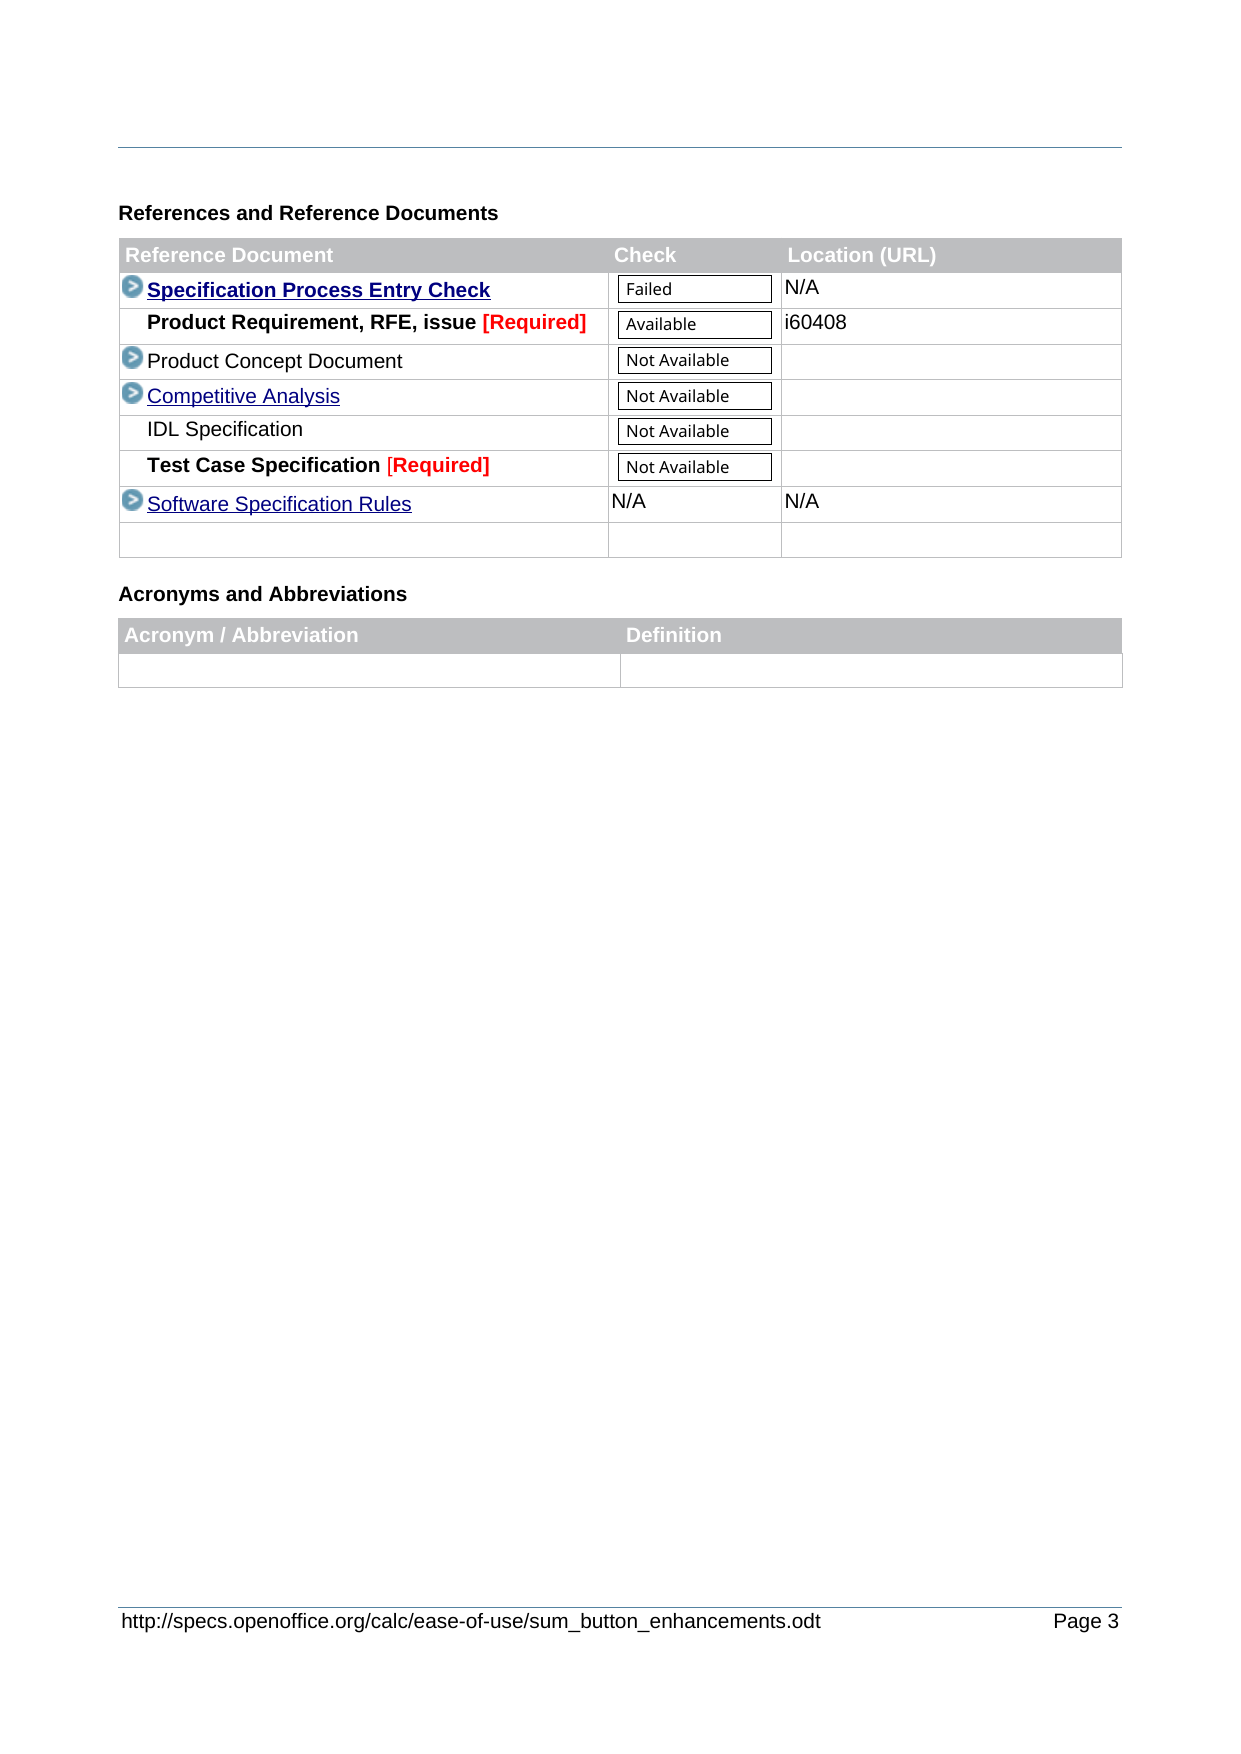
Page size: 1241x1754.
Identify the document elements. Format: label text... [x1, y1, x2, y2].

table_cell <Please enter location here> [782, 380, 1121, 415]
table_cell N/A [782, 273, 1121, 308]
table_header Location (URL) [782, 238, 1122, 273]
table_header Reference Document [119, 238, 608, 273]
table_cell N/A [609, 487, 781, 522]
table_cell Competitive Analysis [120, 380, 608, 415]
table_cell Test Case Specification [Required] [120, 451, 608, 486]
table_header Definition [620, 618, 1122, 653]
table_cell <Please enter location here> [782, 416, 1121, 450]
table_header Acronym / Abbreviation [118, 618, 620, 653]
table_cell [609, 345, 781, 379]
table_cell N/A [782, 487, 1121, 522]
table_cell Product Requirement, RFE, issue [Required] [120, 309, 608, 344]
table_header Check [609, 238, 781, 273]
table_cell [609, 380, 781, 415]
table_cell IDL Specification [120, 416, 608, 450]
subtitle References and Reference Documents [118, 202, 1122, 225]
table_cell Software Specification Rules [120, 487, 608, 522]
table_cell Specification Process Entry Check [120, 273, 608, 308]
picture [122, 346, 147, 369]
subtitle Acronyms and Abbreviations [118, 582, 1122, 605]
table_cell i60408 [782, 309, 1121, 344]
table_cell [609, 273, 781, 308]
table_cell [609, 416, 781, 450]
table_cell Product Concept Document [120, 345, 608, 379]
picture [122, 489, 147, 511]
table_cell <WYSIWYG> [119, 654, 620, 687]
table_cell [609, 523, 781, 557]
table_cell <Please enter location here> [782, 451, 1121, 486]
table_cell <What You See Is What You Get> [621, 654, 1122, 687]
table_cell [609, 451, 781, 486]
picture [122, 275, 147, 298]
table_cell <Please enter location here> [782, 345, 1121, 379]
table_cell [782, 523, 1121, 557]
table_cell <Other, e.g. references to related specs> [120, 523, 608, 557]
table_cell [609, 309, 781, 344]
picture [122, 382, 147, 404]
